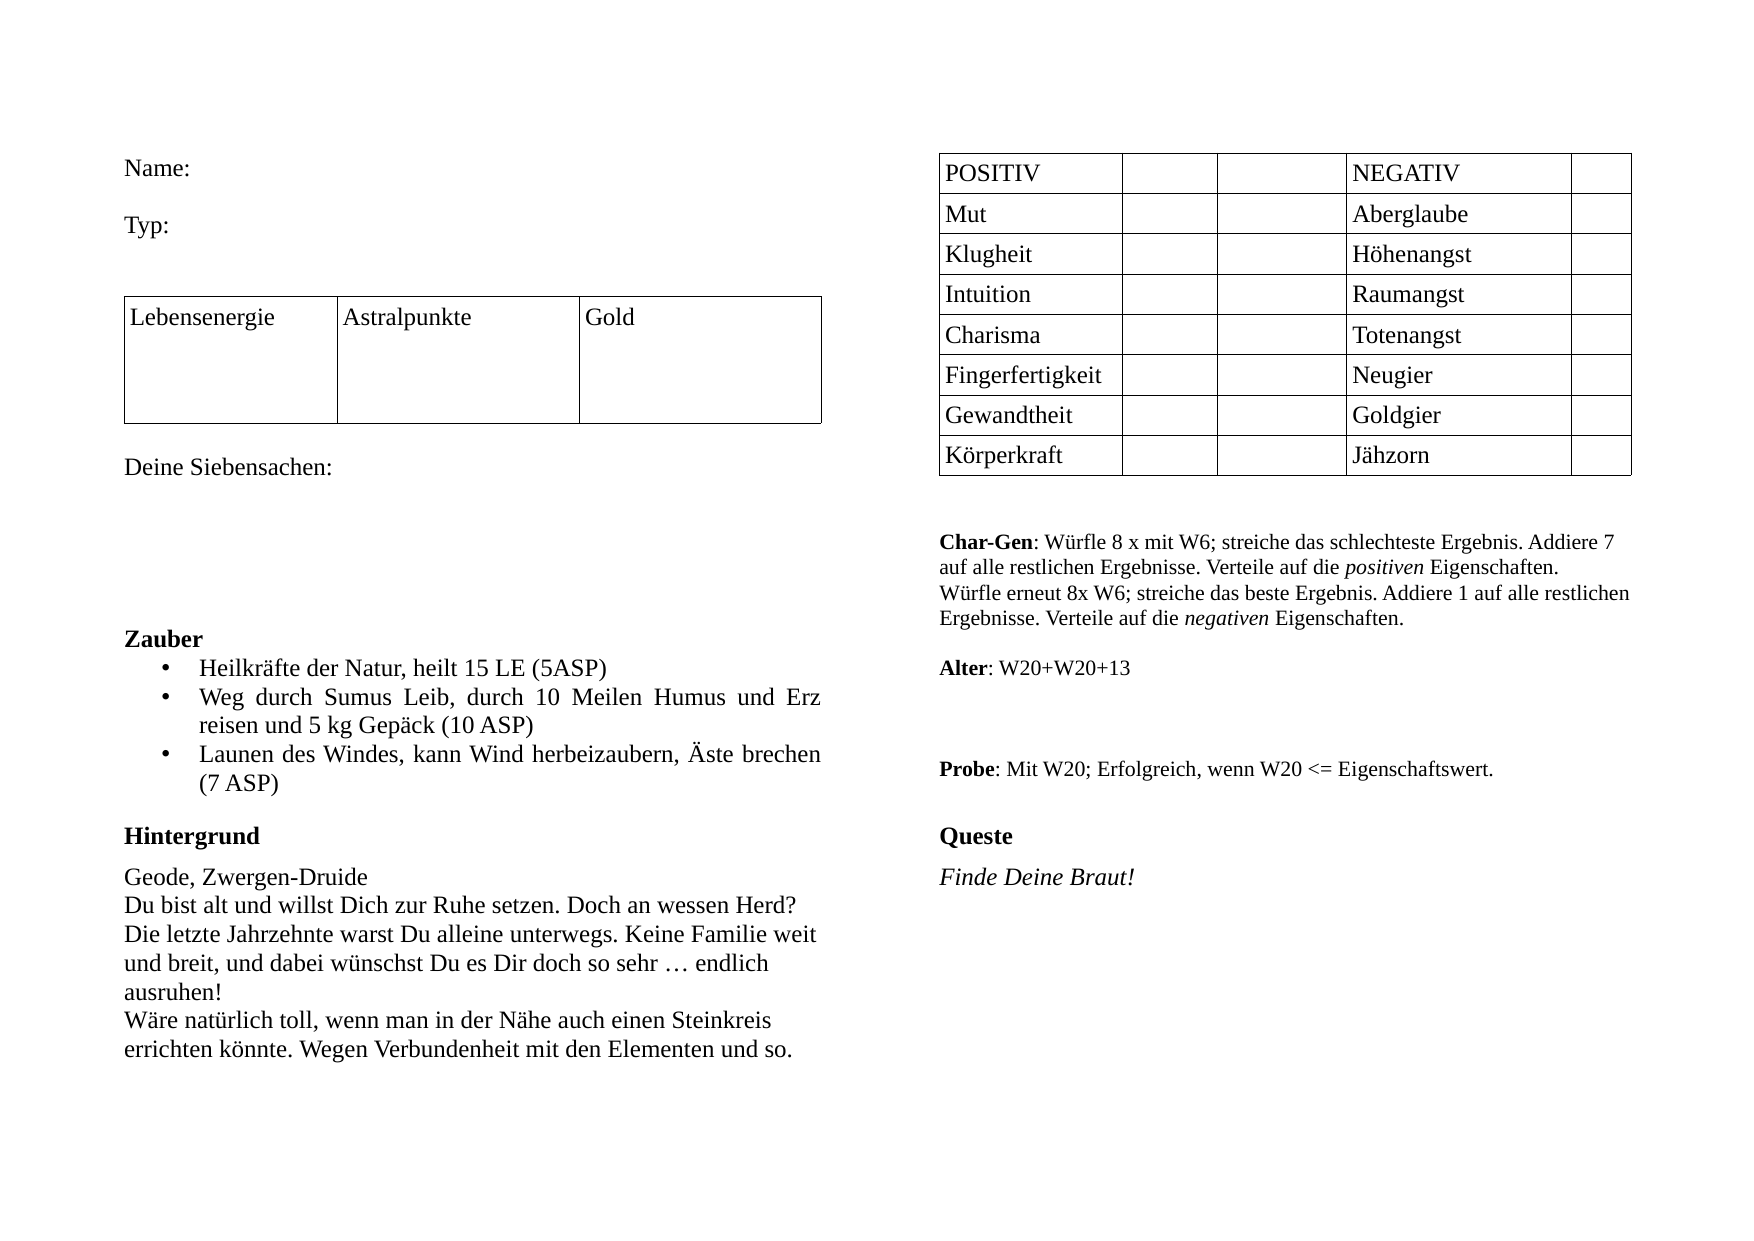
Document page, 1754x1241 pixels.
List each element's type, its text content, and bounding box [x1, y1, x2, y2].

table_cell [1572, 436, 1631, 475]
table_cell [1218, 355, 1346, 394]
table_header NEGATIV [1347, 154, 1571, 193]
table_cell [827, 856, 933, 1069]
table_header [827, 147, 933, 816]
table_header [1123, 154, 1217, 193]
table_cell [1572, 234, 1631, 273]
table_cell [1123, 436, 1217, 475]
table_cell [1123, 275, 1217, 314]
table_cell Körperkraft [940, 436, 1122, 475]
table_cell Höhenangst [1347, 234, 1571, 273]
table_cell [1123, 396, 1217, 435]
table_cell Gewandtheit [940, 396, 1122, 435]
table_cell Finde Deine Braut! [933, 856, 1636, 1069]
table_cell [1123, 355, 1217, 394]
table_cell [1572, 315, 1631, 354]
table_header Char-Gen: Würfle 8 x mit W6; streiche das schlechteste Ergebnis. Addiere 7 auf alle restlichen Ergebnisse. Verteile auf die positiven Eigenschaften. Würfle erneut 8x W6; streiche das beste Ergebnis. Addiere 1 auf alle restlichen Ergebnisse. Verteile auf die negativen Eigenschaften. Alter: W20+W20+13 Probe: Mit W20; Erfolgreich, wenn W20 <= Eigenschaftswert. [933, 147, 1636, 816]
table_cell Queste [933, 816, 1636, 856]
table_cell [1218, 234, 1346, 273]
table_cell [1572, 355, 1631, 394]
table_cell Jähzorn [1347, 436, 1571, 475]
table_cell [1218, 396, 1346, 435]
table_cell [1123, 234, 1217, 273]
table_cell [1572, 194, 1631, 233]
table_cell [1123, 194, 1217, 233]
table_cell [1218, 436, 1346, 475]
table_cell Neugier [1347, 355, 1571, 394]
table_cell [827, 816, 933, 856]
table_cell [1218, 275, 1346, 314]
table_cell [1218, 194, 1346, 233]
table_cell [1572, 396, 1631, 435]
table_cell Raumangst [1347, 275, 1571, 314]
table_cell Aberglaube [1347, 194, 1571, 233]
table_header Lebensenergie [125, 297, 337, 423]
table_cell Geode, Zwergen-Druide Du bist alt und willst Dich zur Ruhe setzen. Doch an wessen Herd? Die letzte Jahrzehnte warst Du alleine unterwegs. Keine Familie weit und breit, und dabei wünschst Du es Dir doch so sehr … endlich ausruhen! Wäre natürlich toll, wenn man in der Nähe auch einen Steinkreis errichten könnte. Wegen Verbundenheit mit den Elementen und so. [118, 856, 827, 1069]
table_header [1572, 154, 1631, 193]
table_cell Charisma [940, 315, 1122, 354]
table_cell [1572, 275, 1631, 314]
table_cell Fingerfertigkeit [940, 355, 1122, 394]
table_header [1218, 154, 1346, 193]
table_cell Klugheit [940, 234, 1122, 273]
table_cell Totenangst [1347, 315, 1571, 354]
table_header Name: Typ: Deine Siebensachen: Zauber Heilkräfte der Natur, heilt 15 LE (5ASP) Weg durch Sumus Leib, durch 10 Meilen Humus und Erz reisen und 5 kg Gepäck (10 ASP) Launen des Windes, kann Wind herbeizaubern, Äste brechen (7 ASP) [118, 147, 827, 816]
table_cell [1123, 315, 1217, 354]
table_cell Goldgier [1347, 396, 1571, 435]
table_cell [1218, 315, 1346, 354]
table_cell Hintergrund [118, 816, 827, 856]
table_header Astralpunkte [338, 297, 579, 423]
table_header Gold [580, 297, 821, 423]
table_header POSITIV [940, 154, 1122, 193]
table_cell Mut [940, 194, 1122, 233]
table_cell Intuition [940, 275, 1122, 314]
